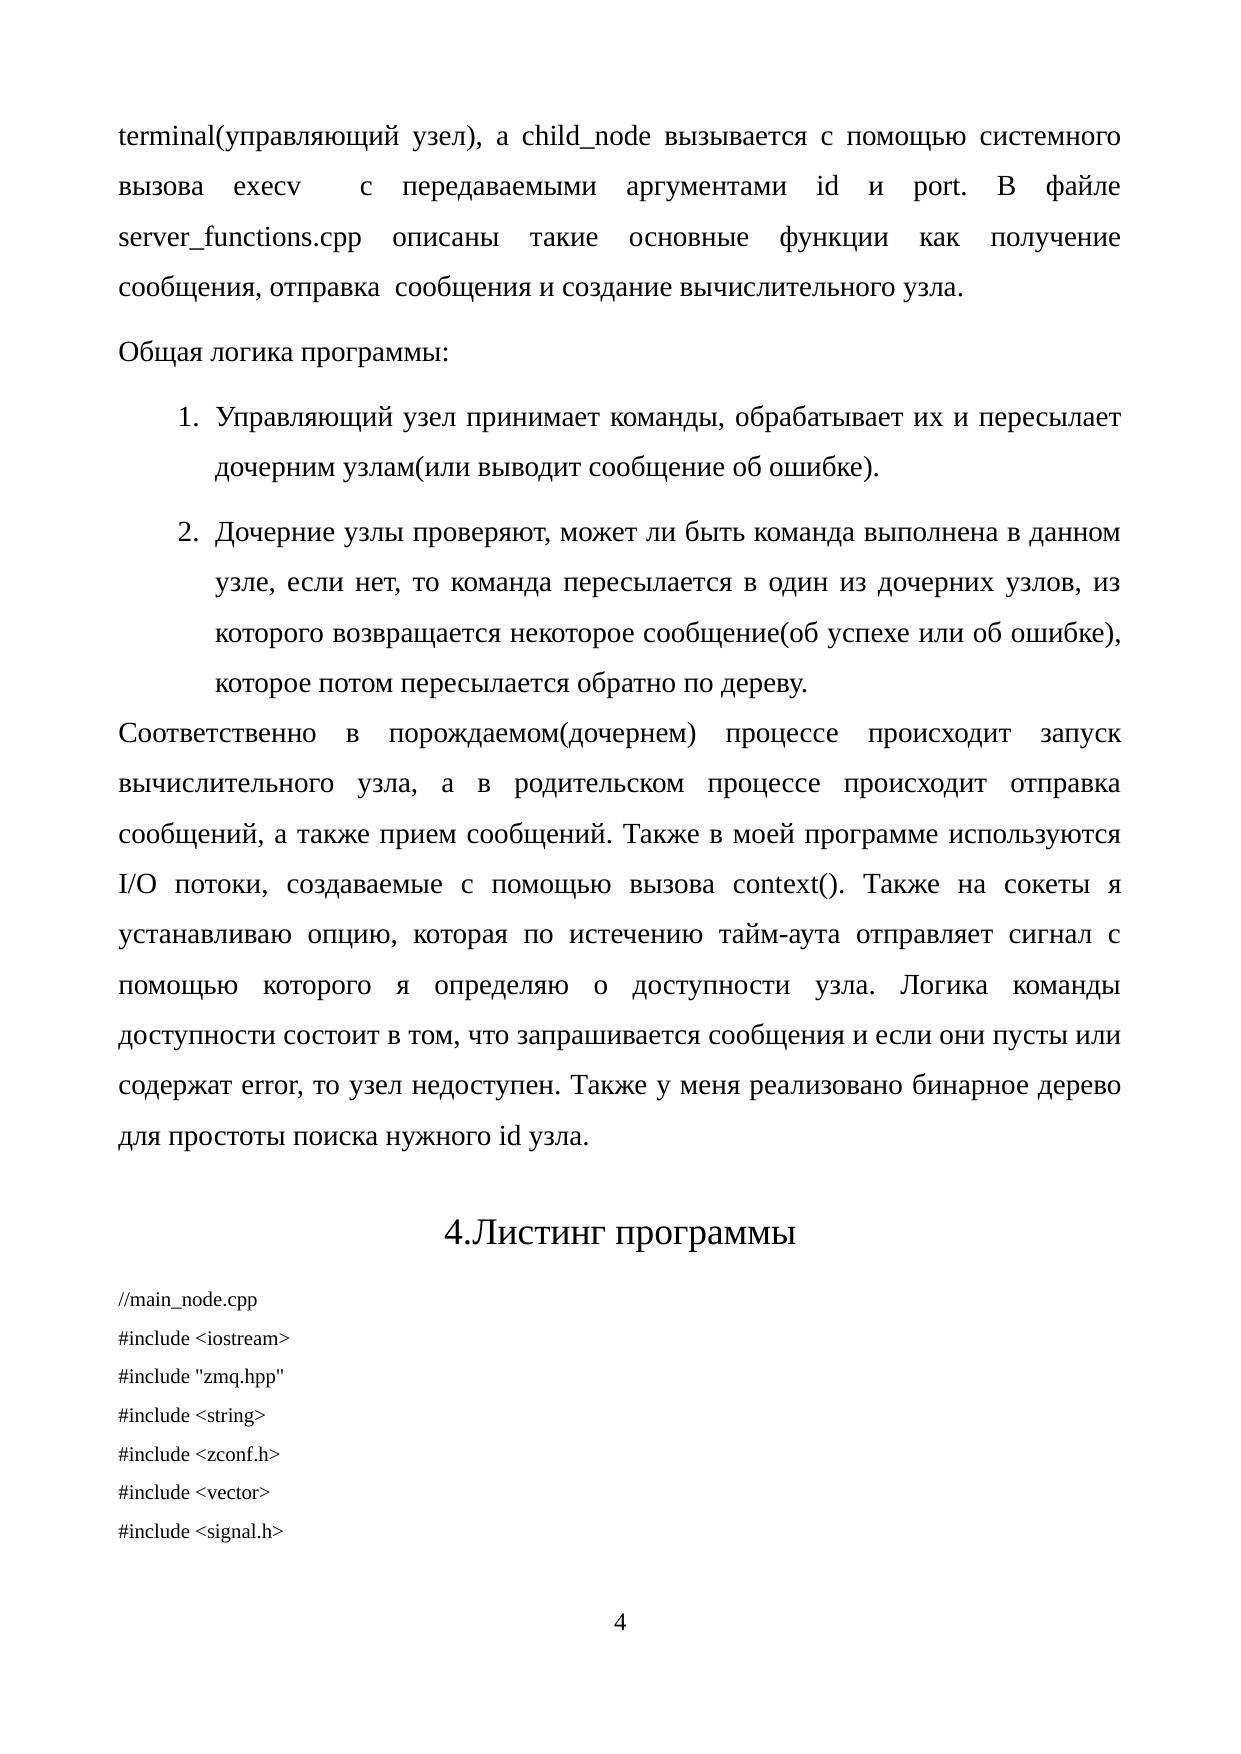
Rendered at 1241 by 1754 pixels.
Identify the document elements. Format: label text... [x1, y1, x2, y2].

text #include <iostream> [118, 1326, 1122, 1350]
list Дочерние узлы проверяют, может ли быть команда выполнена в данном узле, если нет, то команда пересылается в один из дочерних узлов, из которого возвращается некоторое сообщение(об успехе или об ошибке), которое потом пересылается обратно по дереву. [177, 514, 1122, 698]
text #include <vector> [118, 1480, 1122, 1504]
text #include <string> [118, 1403, 1122, 1427]
text #include <signal.h> [118, 1519, 1122, 1543]
subtitle 4.Листинг программы [118, 1210, 1122, 1253]
text //main_node.cpp [118, 1287, 1122, 1311]
list Управляющий узел принимает команды, обрабатывает их и пересылает дочерним узлам(или выводит сообщение об ошибке). [177, 399, 1122, 483]
text terminal(управляющий узел), а child_node вызывается с помощью системного вызова execv с передаваемыми аргументами id и port. В файле server_functions.cpp описаны такие основные функции как получение сообщения, отправка сообщения и создание вычислительного узла. [118, 118, 1122, 303]
text Общая логика программы: [118, 334, 1122, 367]
text #include "zmq.hpp" [118, 1364, 1122, 1388]
list Соответственно в порождаемом(дочернем) процессе происходит запуск вычислительного узла, а в родительском процессе происходит отправка сообщений, а также прием сообщений. Также в моей программе используются I/O потоки, создаваемые с помощью вызова context(). Также на сокеты я устанавливаю опцию, которая по истечению тайм-аута отправляет сигнал с помощью которого я определяю о доступности узла. Логика команды доступности состоит в том, что запрашивается сообщения и если они пусты или содержат error, то узел недоступен. Также у меня реализовано бинарное дерево для простоты поиска нужного id узла. [118, 715, 1122, 1151]
text #include <zconf.h> [118, 1442, 1122, 1466]
